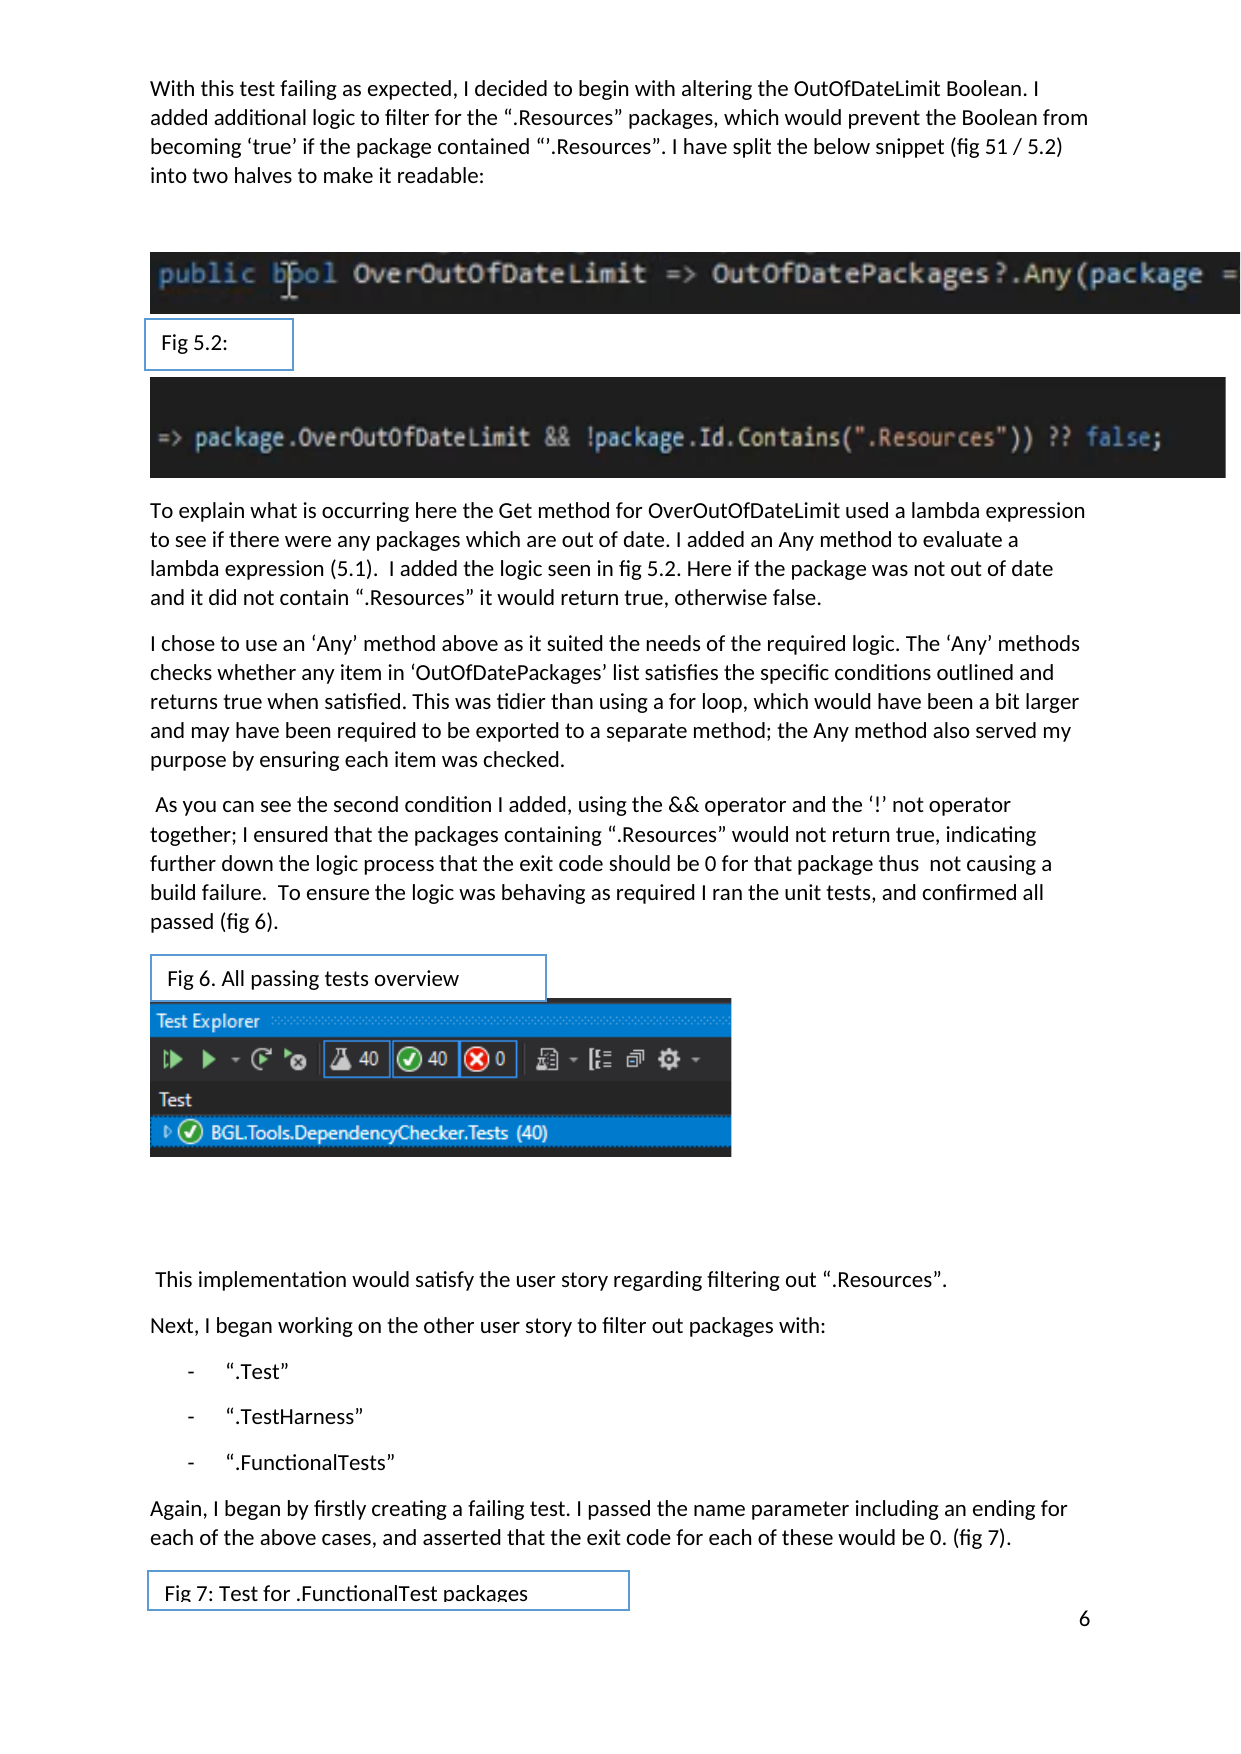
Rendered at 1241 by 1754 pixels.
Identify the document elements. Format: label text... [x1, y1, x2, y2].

text I chose to use an ‘Any’ method above as it suited the needs of the required logic. The ‘Any’ methods checks whether any item in ‘OutOfDatePackages’ list satisfies the specific conditions outlined and returns true when satisfied. This was tidier than using a for loop, which would have been a bit larger and may have been required to be exported to a separate method; the Any method also served my purpose by ensuring each item was checked. [150, 629, 1090, 773]
text As you can see the second condition I added, using the && operator and the ‘!’ not operator together; I ensured that the packages containing “.Resources” would not return true, indicating further down the logic process that the exit code should be 0 for that package thus not causing a build failure. To ensure the logic was behaving as required I ran the unit tests, and confirmed all passed (fig 6). [150, 791, 1090, 935]
text This implementation would satisfy the user story regarding filtering out “.Resources”. [150, 1265, 1090, 1293]
text Again, I began by firstly creating a failing test. I passed the name parameter including an ending for each of the above cases, and asserted that the exit code for each of these would be 0. (fig 7). [150, 1494, 1090, 1551]
list “.TestHarness” [187, 1402, 1090, 1431]
text Fig 6. All passing tests overview [167, 964, 530, 992]
text Fig 5.2: Second part of the logic [161, 328, 277, 361]
text [149, 1572, 628, 1609]
list “.FunctionalTests” [187, 1448, 1090, 1476]
text To explain what is occurring here the Get method for OverOutOfDateLimit used a lambda expression to see if there were any packages which are out of date. I added an Any method to evaluate a lambda expression (5.1). I added the logic seen in fig 5.2. Here if the package was not out of date and it did not contain “.Resources” it would return true, otherwise false. [150, 496, 1090, 611]
text Fig 7: Test for .FunctionalTest packages [164, 1579, 613, 1601]
text Next, I began working on the other user story to filter out packages with: [150, 1311, 1090, 1339]
text With this test failing as expected, I decided to begin with altering the OutOfDateLimit Boolean. I added additional logic to filter for the “.Resources” packages, which would prevent the Boolean from becoming ‘true’ if the package contained “’.Resources”. I have split the below snippet (fig 51 / 5.2) into two halves to make it readable: [150, 74, 1090, 189]
list “.Test” [187, 1357, 1090, 1385]
